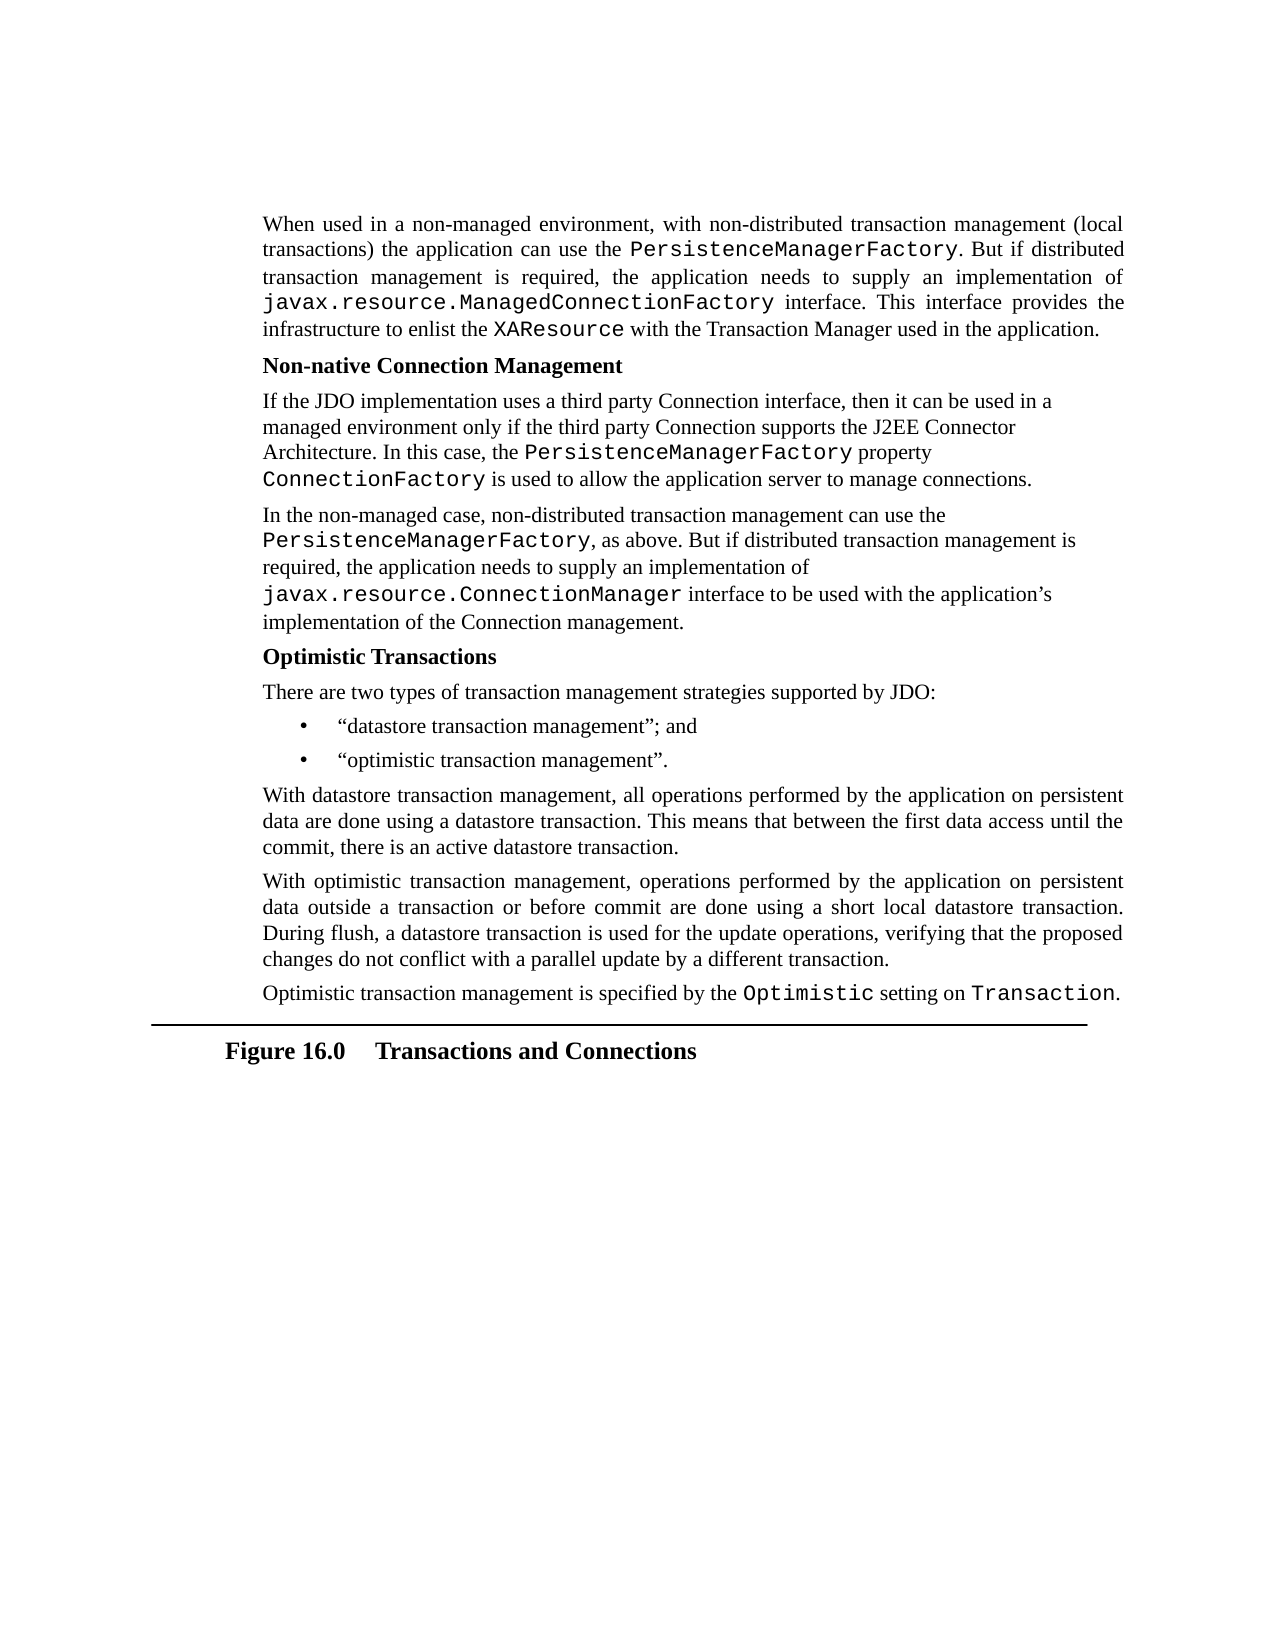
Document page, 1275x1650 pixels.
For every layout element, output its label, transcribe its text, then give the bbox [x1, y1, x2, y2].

list “datastore transaction management”; and [300, 712, 1125, 738]
text Figure 16.0 Transactions and Connections [150, 1015, 1125, 1065]
text When used in a non-managed environment, with non-distributed transaction management (local transactions) the application can use the PersistenceManagerFactory. But if distributed transaction management is required, the application needs to supply an implementation of javax.resource.ManagedConnectionFactory interface. This interface provides the infrastructure to enlist the XAResource with the Transaction Manager used in the application. [262, 210, 1125, 343]
subtitle Optimistic Transactions [150, 642, 1125, 669]
subtitle Non-native Connection Management [150, 351, 1125, 378]
text With optimistic transaction management, operations performed by the application on persistent data outside a transaction or before commit are done using a short local datastore transaction. During flush, a datastore transaction is used for the update operations, verifying that the proposed changes do not conflict with a parallel update by a different transaction. [262, 867, 1125, 972]
text With datastore transaction management, all operations performed by the application on persistent data are done using a datastore transaction. This means that between the first data access until the commit, there is an active datastore transaction. [262, 781, 1125, 859]
text There are two types of transaction management strategies supported by JDO: [262, 678, 1125, 704]
text Optimistic transaction management is specified by the Optimistic setting on Transaction. [262, 980, 1125, 1007]
list “optimistic transaction management”. [300, 747, 1125, 773]
text If the JDO implementation uses a third party Connection interface, then it can be used in a managed environment only if the third party Connection supports the J2EE Connector Architecture. In this case, the PersistenceManagerFactory property ConnectionFactory is used to allow the application server to manage connections. [262, 387, 1125, 493]
text In the non-managed case, non-distributed transaction management can use the PersistenceManagerFactory, as above. But if distributed transaction management is required, the application needs to supply an implementation of javax.resource.ConnectionManager interface to be used with the application’s implementation of the Connection management. [262, 501, 1125, 634]
